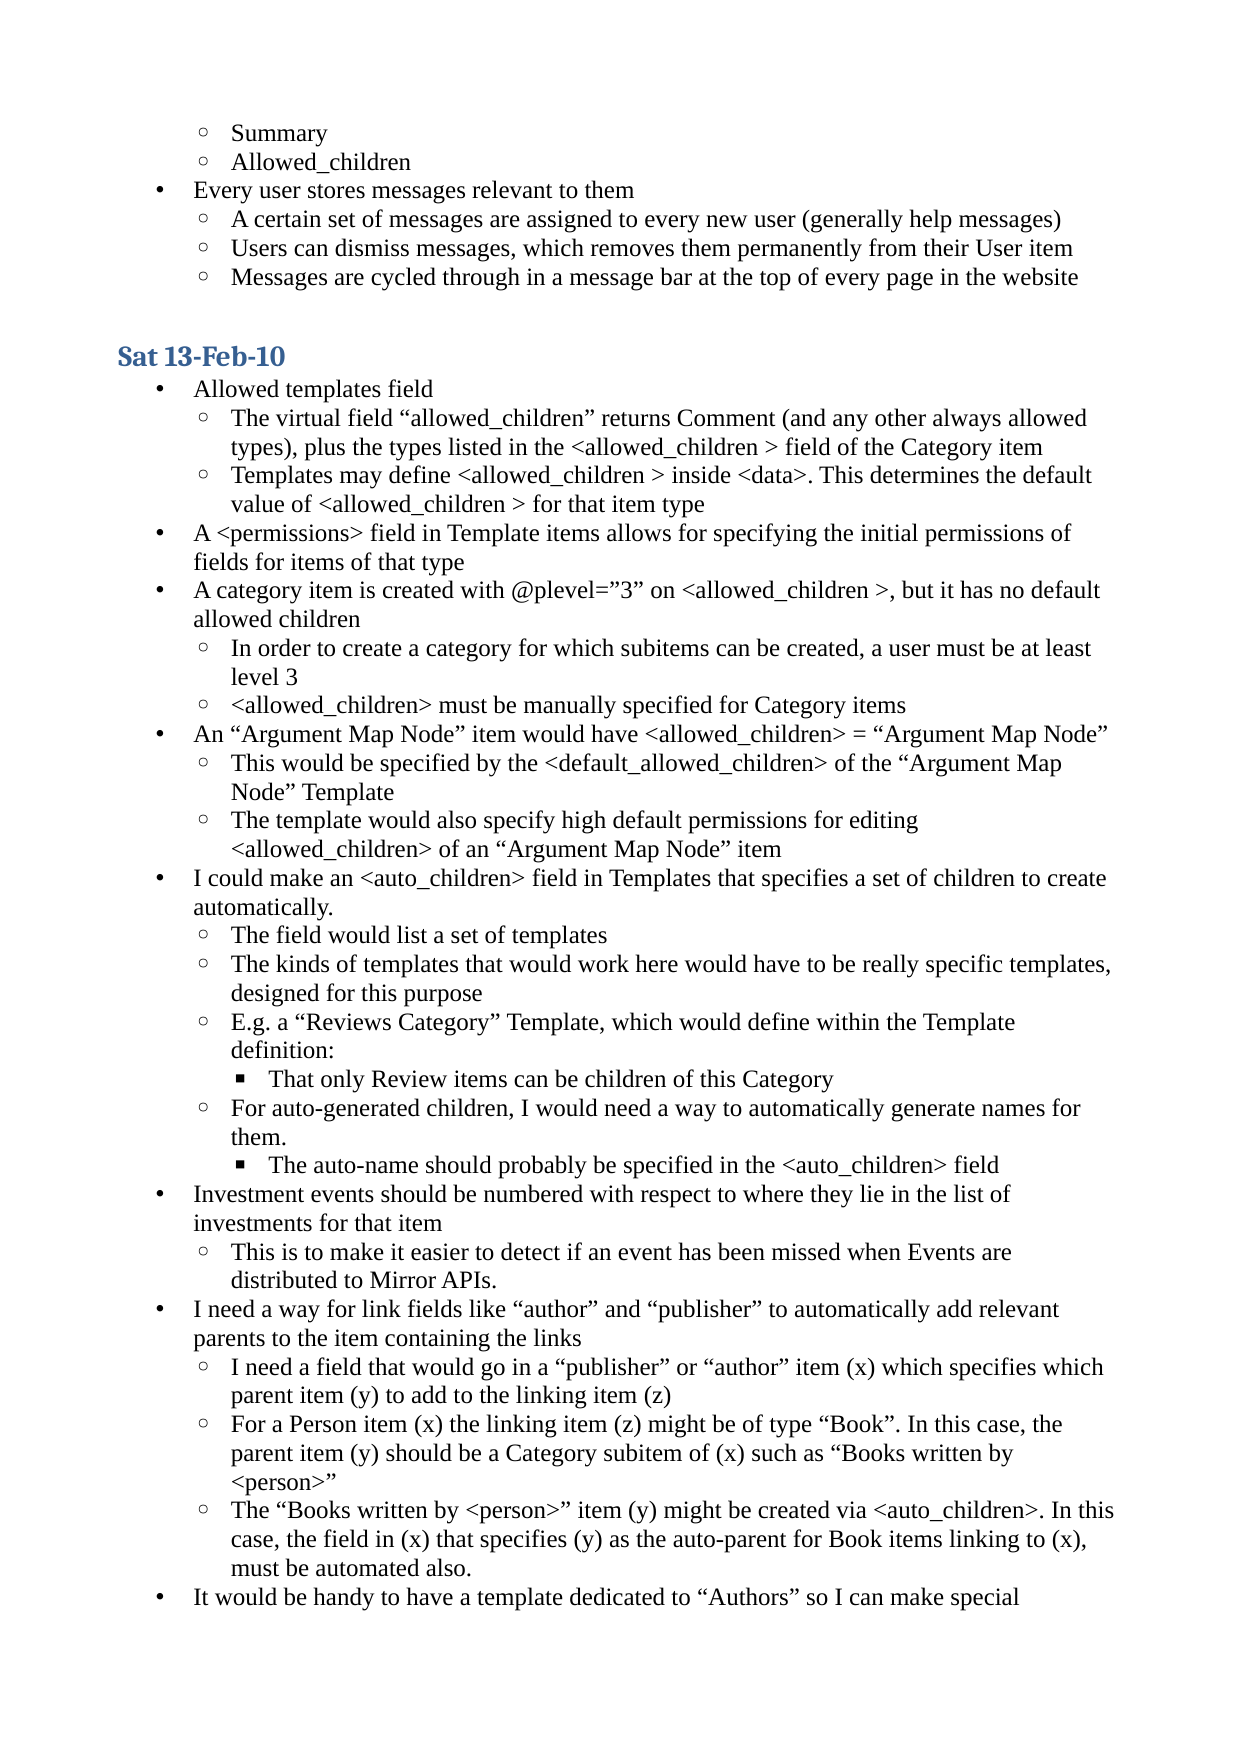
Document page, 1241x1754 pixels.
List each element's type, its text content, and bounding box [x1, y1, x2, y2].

list In order to create a category for which subitems can be created, a user must be at least level 3 [193, 633, 1122, 690]
list The auto-name should probably be specified in the <auto_children> field [231, 1150, 1122, 1179]
list The virtual field “allowed_children” returns Comment (and any other always allowed types), plus the types listed in the <allowed_children > field of the Category item [193, 403, 1122, 460]
list A certain set of messages are assigned to every new user (generally help messages) [193, 204, 1122, 233]
subtitle Sat 13-Feb-10 [118, 341, 1122, 374]
list It would be handy to have a template dedicated to “Authors” so I can make special [156, 1582, 1122, 1610]
list Allowed templates field [156, 374, 1122, 403]
list For auto-generated children, I would need a way to automatically generate names for them. [193, 1093, 1122, 1150]
list Summary [193, 118, 1122, 147]
list A <permissions> field in Template items allows for specifying the initial permissions of fields for items of that type [156, 518, 1122, 575]
list This would be specified by the <default_allowed_children> of the “Argument Map Node” Template [193, 748, 1122, 805]
list That only Review items can be children of this Category [231, 1064, 1122, 1093]
list The kinds of templates that would work here would have to be really specific templates, designed for this purpose [193, 949, 1122, 1007]
list Allowed_children [193, 147, 1122, 176]
list For a Person item (x) the linking item (z) might be of type “Book”. In this case, the parent item (y) should be a Category subitem of (x) such as “Books written by <person>” [193, 1409, 1122, 1495]
list Every user stores messages relevant to them [156, 176, 1122, 204]
list The “Books written by <person>” item (y) might be created via <auto_children>. In this case, the field in (x) that specifies (y) as the auto-parent for Book items linking to (x), must be automated also. [193, 1495, 1122, 1582]
list A category item is created with @plevel=”3” on <allowed_children >, but it has no default allowed children [156, 575, 1122, 633]
list <allowed_children> must be manually specified for Category items [193, 690, 1122, 719]
list This is to make it easier to detect if an event has been missed when Events are distributed to Mirror APIs. [193, 1237, 1122, 1294]
list An “Argument Map Node” item would have <allowed_children> = “Argument Map Node” [156, 719, 1122, 748]
list E.g. a “Reviews Category” Template, which would define within the Template definition: [193, 1007, 1122, 1064]
list I need a way for link fields like “author” and “publisher” to automatically add relevant parents to the item containing the links [156, 1294, 1122, 1352]
list Templates may define <allowed_children > inside <data>. This determines the default value of <allowed_children > for that item type [193, 460, 1122, 518]
list The template would also specify high default permissions for editing <allowed_children> of an “Argument Map Node” item [193, 805, 1122, 863]
list I could make an <auto_children> field in Templates that specifies a set of children to create automatically. [156, 863, 1122, 920]
list Messages are cycled through in a message bar at the top of every page in the website [193, 262, 1122, 291]
list The field would list a set of templates [193, 920, 1122, 949]
list I need a field that would go in a “publisher” or “author” item (x) which specifies which parent item (y) to add to the linking item (z) [193, 1352, 1122, 1409]
list Investment events should be numbered with respect to where they lie in the list of investments for that item [156, 1179, 1122, 1237]
list Users can dismiss messages, which removes them permanently from their User item [193, 233, 1122, 262]
